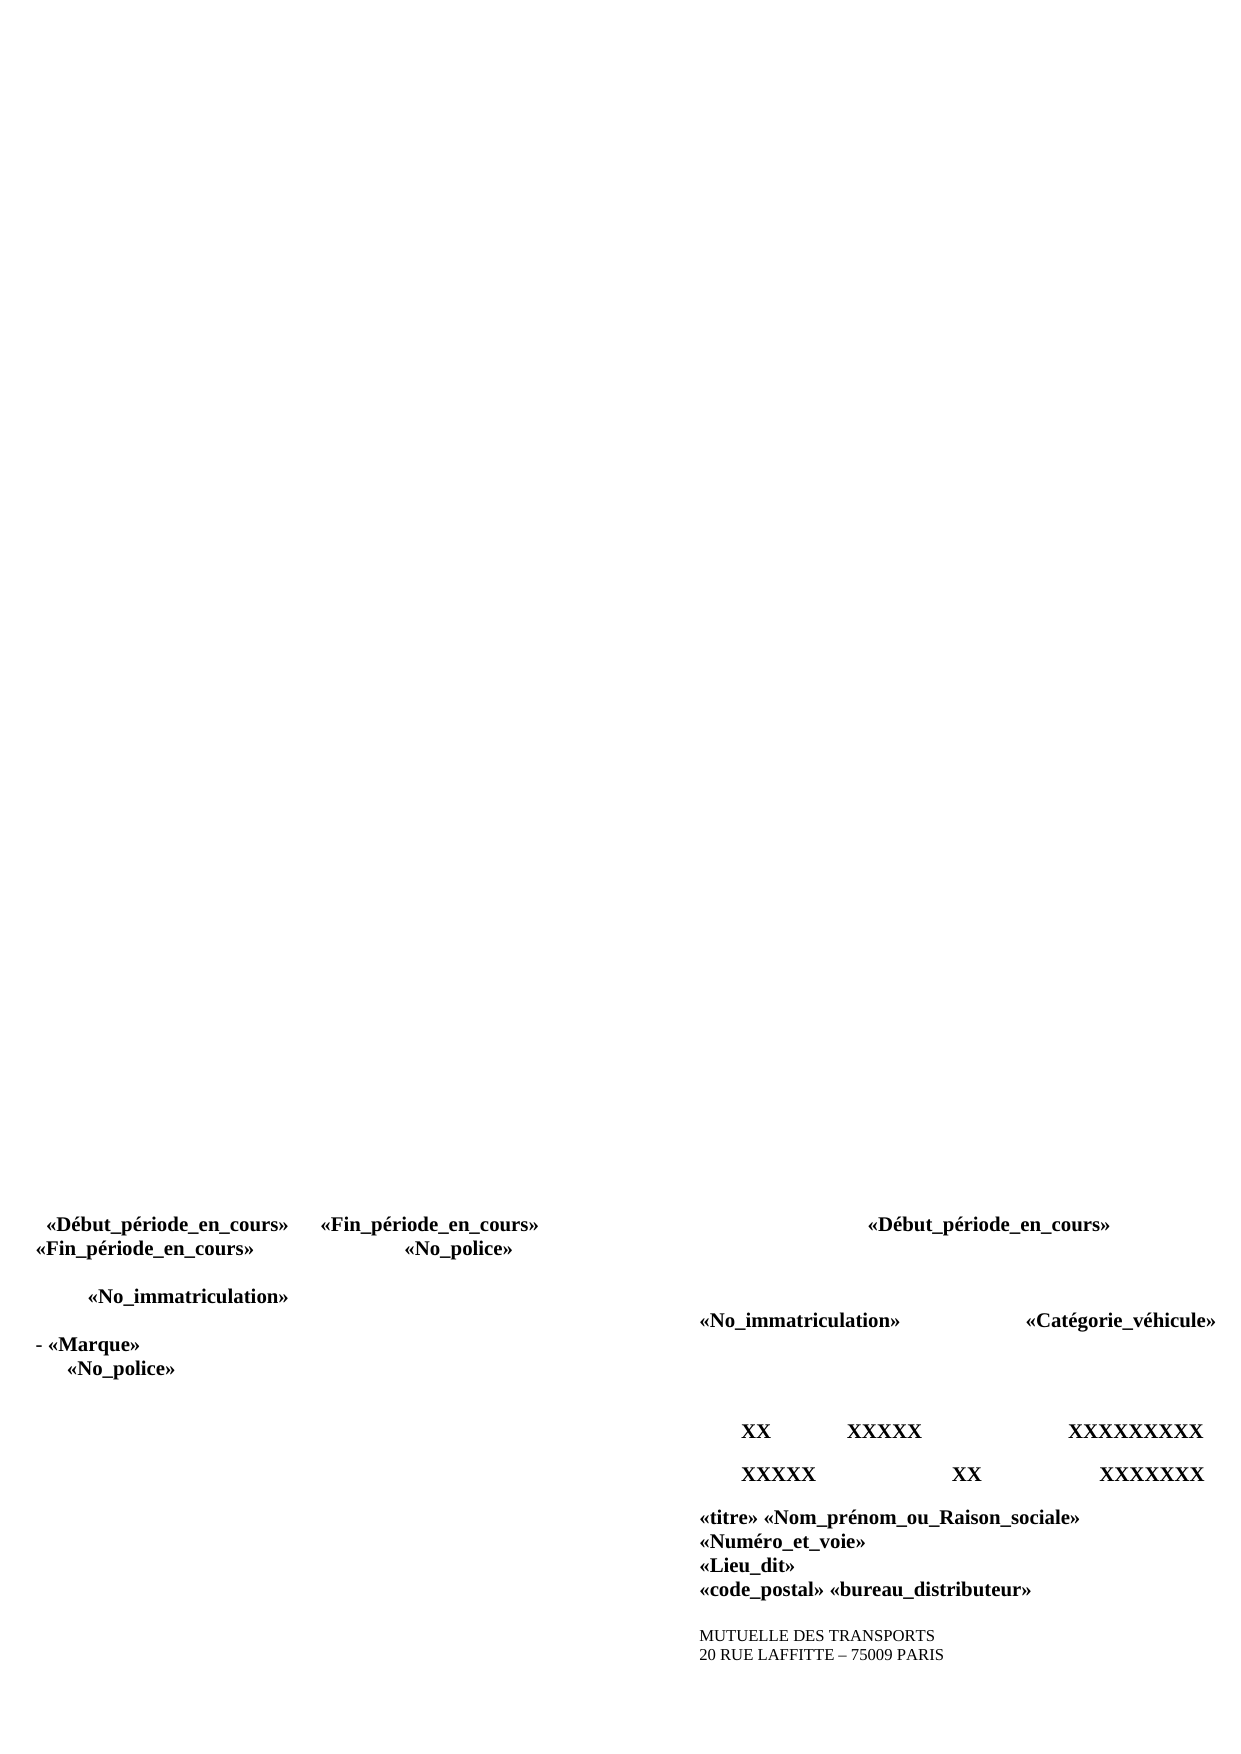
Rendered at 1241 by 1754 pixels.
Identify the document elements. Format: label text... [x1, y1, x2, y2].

text XX XXXXX XXXXXXXXX [183, 1418, 1217, 1443]
text «code_postal» «bureau_distributeur» [35, 1577, 1217, 1601]
text «Début_période_en_cours» «Fin_période_en_cours» «Début_période_en_cours» «Fin_période_en_cours» «No_police» [35, 1212, 1217, 1260]
text XXXXX XX XXXXXXX [35, 1462, 1217, 1486]
text 20 RUE LAFFITTE – 75009 PARIS [35, 1644, 1217, 1664]
text «No_immatriculation» [35, 1284, 1217, 1308]
text «Lieu_dit» [35, 1553, 1217, 1577]
text MUTUELLE DES TRANSPORTS [35, 1625, 1217, 1644]
text «No_police» [35, 1356, 1217, 1380]
text «titre» «Nom_prénom_ou_Raison_sociale» [35, 1505, 1217, 1529]
text «Numéro_et_voie» [35, 1529, 1217, 1553]
text «No_immatriculation» «Catégorie_véhicule» - «Marque» [35, 1308, 1217, 1356]
